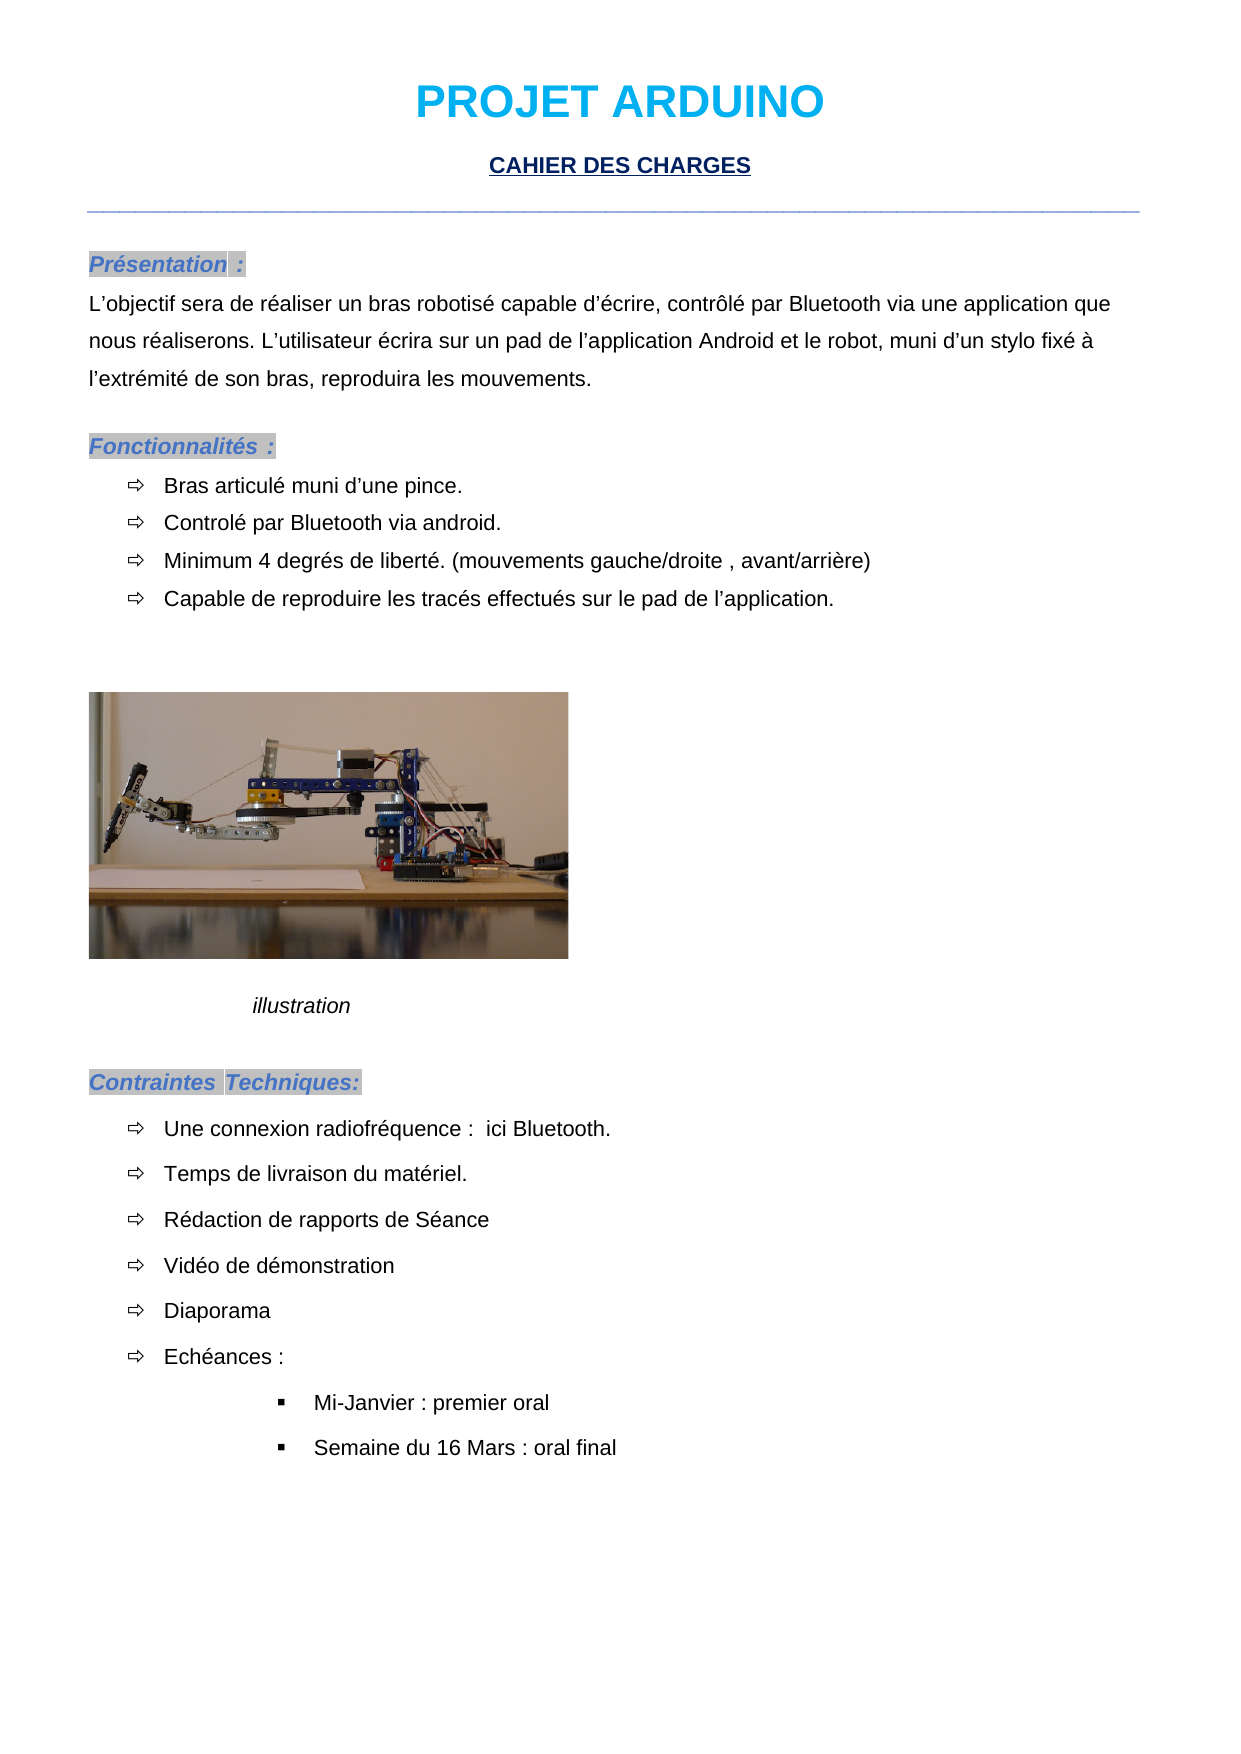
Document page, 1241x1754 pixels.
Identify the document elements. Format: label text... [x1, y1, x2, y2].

text illustration [89, 993, 1152, 1018]
list Vidéo de démonstration [126, 1253, 1152, 1278]
list Minimum 4 degrés de liberté. (mouvements gauche/droite , avant/arrière) [126, 548, 1152, 573]
text _________________________________________________________________ [89, 182, 1152, 216]
list Controlé par Bluetooth via android. [126, 510, 1152, 536]
text Fonctionnalités : [89, 433, 1152, 459]
list Rédaction de rapports de Séance [126, 1207, 1152, 1232]
text Contraintes Techniques: [89, 1069, 1152, 1095]
list Echéances : [126, 1344, 1152, 1369]
list Temps de livraison du matériel. [126, 1161, 1152, 1187]
list Mi-Janvier : premier oral [276, 1389, 1152, 1415]
list Bras articulé muni d’une pince. [126, 472, 1152, 498]
text PROJET ARDUINO [89, 75, 1152, 128]
list Capable de reproduire les tracés effectués sur le pad de l’application. [126, 586, 1152, 611]
text Présentation : [89, 251, 1152, 277]
list Diaporama [126, 1298, 1152, 1323]
text CAHIER DES CHARGES [89, 152, 1152, 178]
list Une connexion radiofréquence : ici Bluetooth. [126, 1116, 1152, 1141]
list Semaine du 16 Mars : oral final [276, 1435, 1152, 1460]
text L’objectif sera de réaliser un bras robotisé capable d’écrire, contrôlé par Bluetooth via une application que nous réaliserons. L’utilisateur écrira sur un pad de l’application Android et le robot, muni d’un stylo fixé à l’extrémité de son bras, reproduira les mouvements. [89, 291, 1152, 391]
